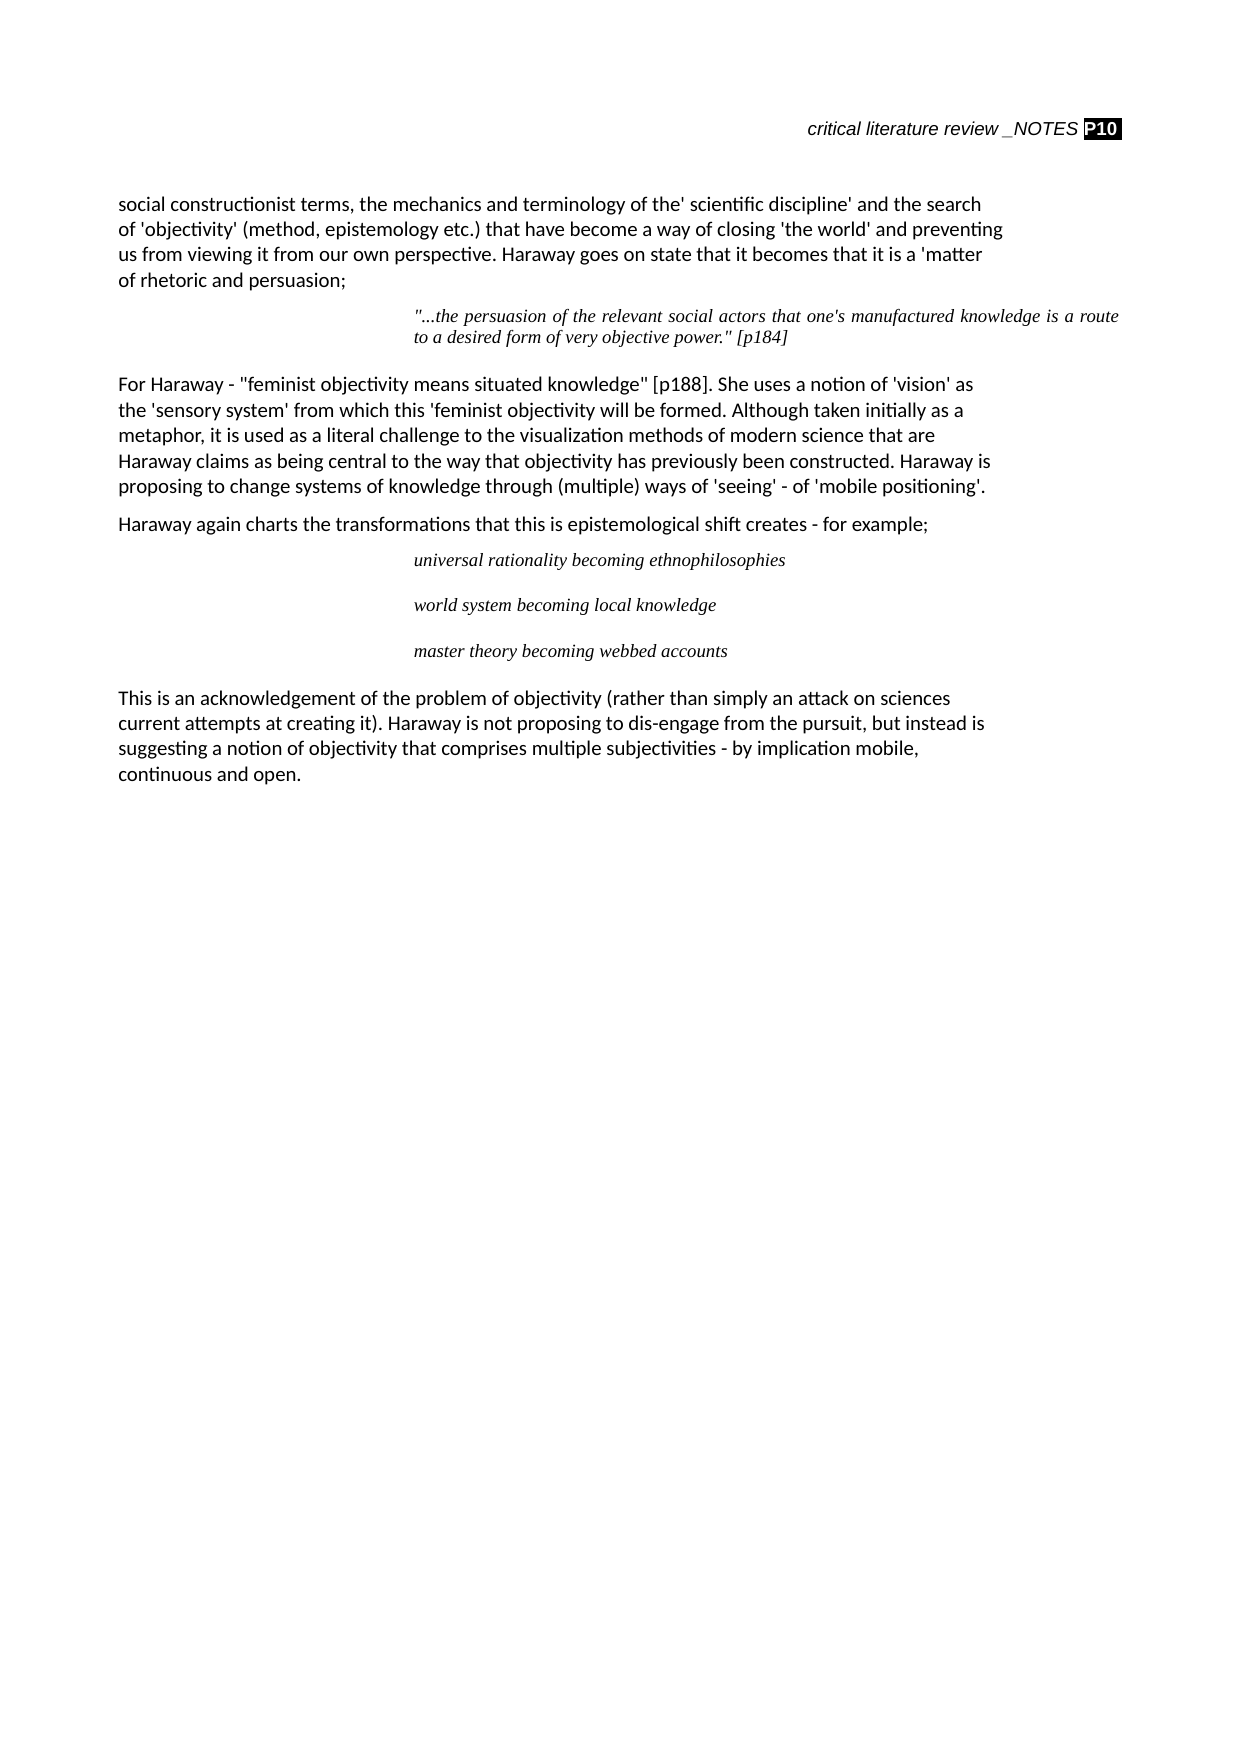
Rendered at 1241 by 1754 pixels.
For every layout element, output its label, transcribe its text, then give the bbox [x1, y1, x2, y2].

text Haraway again charts the transformations that this is epistemological shift creates - for example; [118, 511, 1004, 537]
text "...the persuasion of the relevant social actors that one's manufactured knowledge is a route to a desired form of very objective power." [p184] [413, 305, 1122, 348]
text For Haraway - "feminist objectivity means situated knowledge" [p188]. She uses a notion of 'vision' as the 'sensory system' from which this 'feminist objectivity will be formed. Although taken initially as a metaphor, it is used as a literal challenge to the visualization methods of modern science that are Haraway claims as being central to the way that objectivity has previously been constructed. Haraway is proposing to change systems of knowledge through (multiple) ways of 'seeing' - of 'mobile positioning'. [118, 372, 1004, 499]
text This is an acknowledgement of the problem of objectivity (rather than simply an attack on sciences current attempts at creating it). Haraway is not proposing to dis-engage from the pursuit, but instead is suggesting a notion of objectivity that comprises multiple subjectivities - by implication mobile, continuous and open. [118, 685, 1004, 786]
text master theory becoming webbed accounts [413, 639, 1122, 661]
text universal rationality becoming ethnophilosophies [413, 549, 1122, 571]
text world system becoming local knowledge [413, 594, 1122, 616]
text social constructionist terms, the mechanics and terminology of the' scientific discipline' and the search of 'objectivity' (method, epistemology etc.) that have become a way of closing 'the world' and preventing us from viewing it from our own perspective. Haraway goes on state that it becomes that it is a 'matter of rhetoric and persuasion; [118, 191, 1004, 292]
